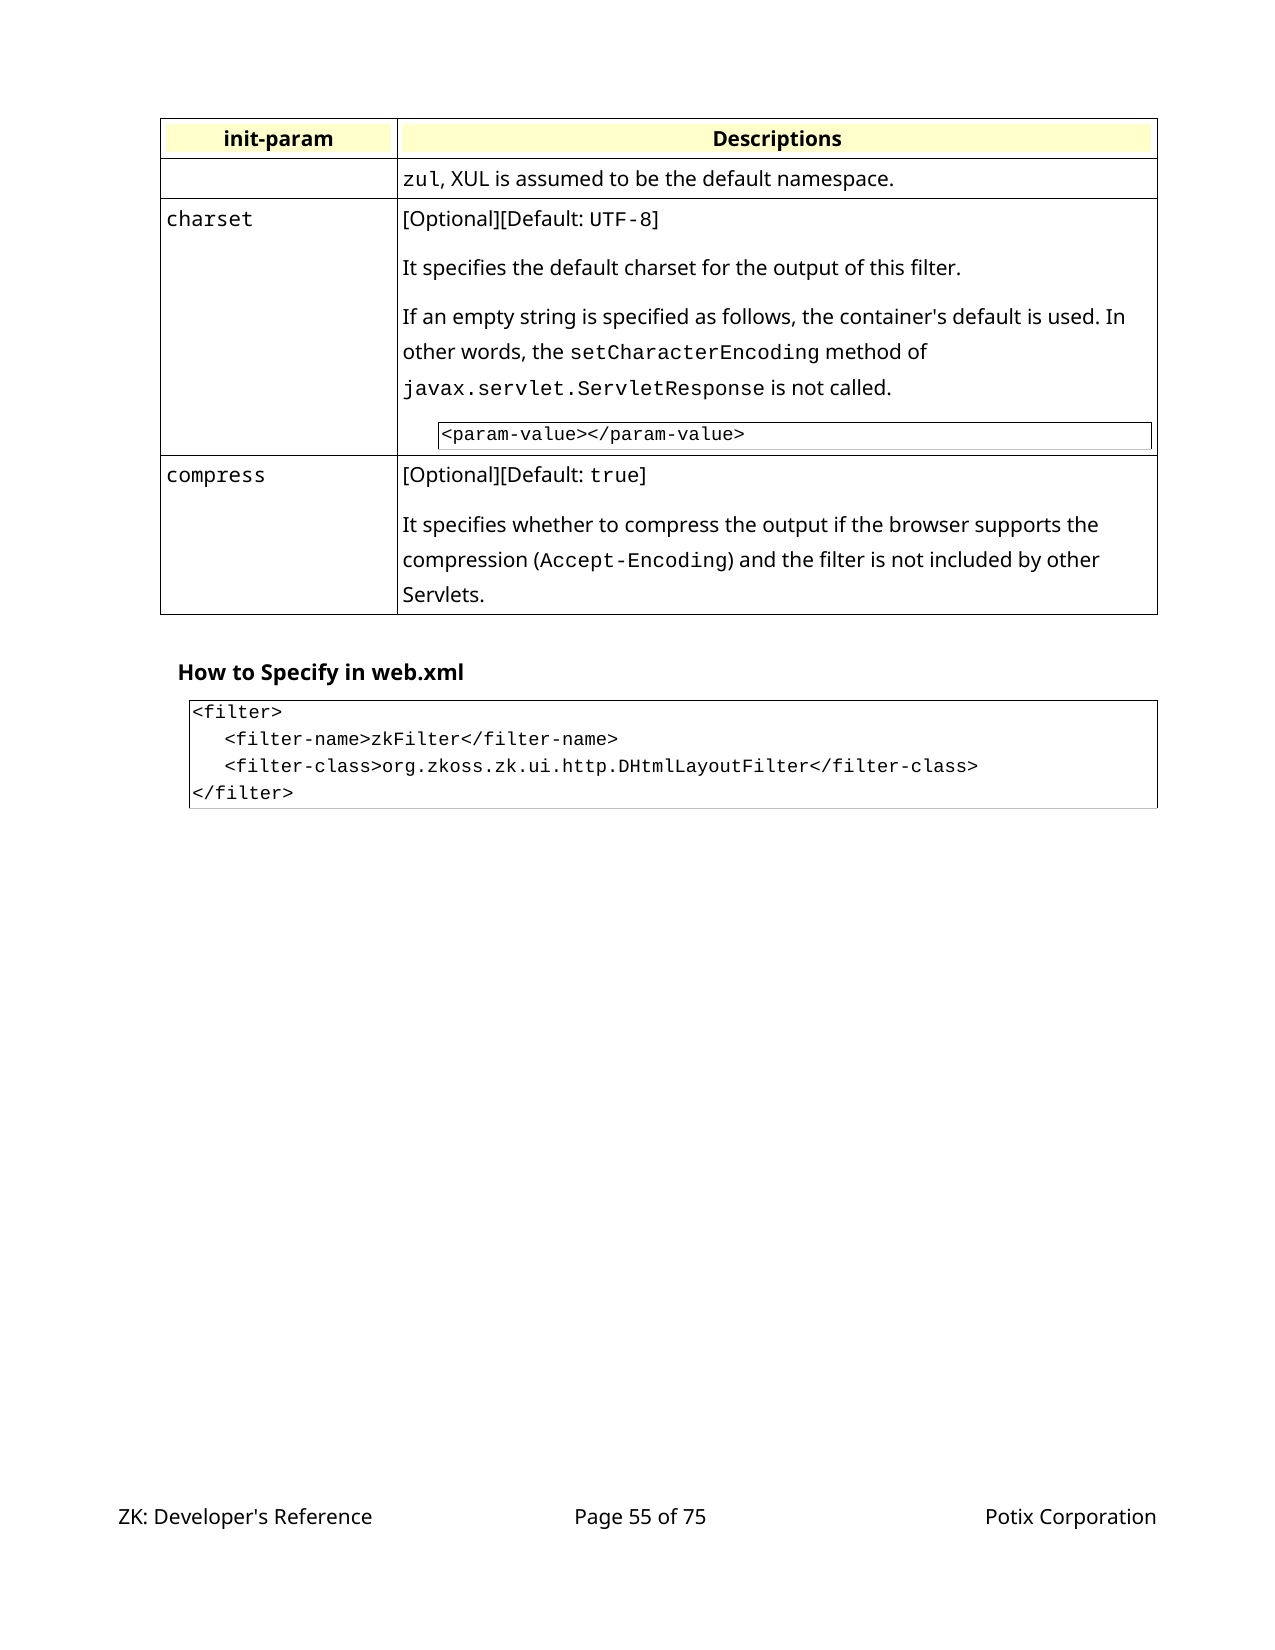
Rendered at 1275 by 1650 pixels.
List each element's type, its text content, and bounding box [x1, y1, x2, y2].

text <filter> [190, 701, 1157, 724]
text <filter-name>zkFilter</filter-name> [190, 727, 1157, 751]
table_cell zul, XUL is assumed to be the default namespace. [398, 159, 1157, 198]
table_header init-param [161, 119, 397, 158]
text <filter-class>org.zkoss.zk.ui.http.DHtmlLayoutFilter</filter-class> [190, 754, 1157, 778]
table_cell compress [161, 456, 397, 614]
table_cell [161, 159, 397, 198]
table_cell charset [161, 199, 397, 455]
subtitle How to Specify in web.xml [177, 657, 1157, 687]
table_header Descriptions [398, 119, 1157, 158]
text </filter> [190, 781, 1157, 808]
table_cell [Optional][Default: UTF-8] It specifies the default charset for the output of this filter. If an empty string is specified as follows, the container's default is used. In other words, the setCharacterEncoding method of javax.servlet.ServletResponse is not called. <param-value></param-value> [398, 199, 1157, 455]
table_cell [Optional][Default: true] It specifies whether to compress the output if the browser supports the compression (Accept-Encoding) and the filter is not included by other Servlets. [398, 456, 1157, 614]
